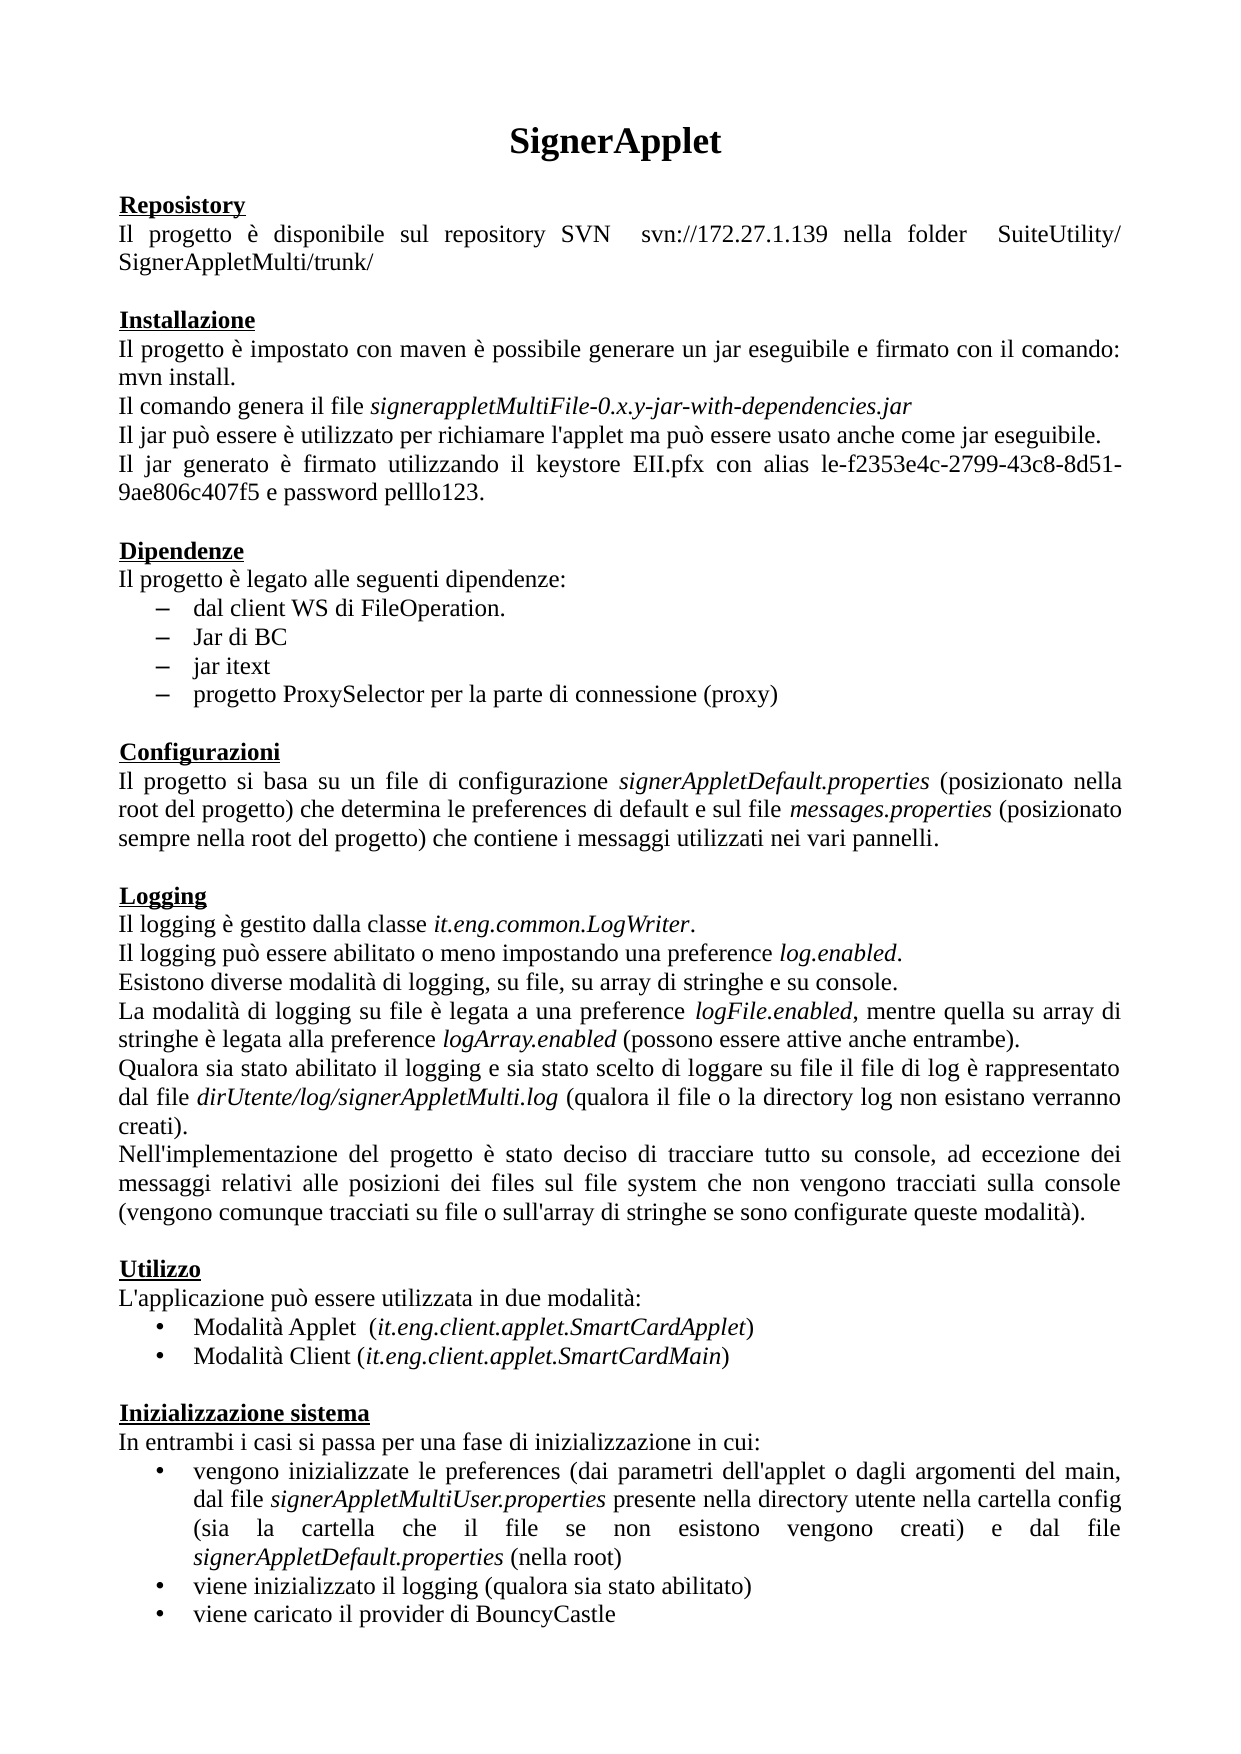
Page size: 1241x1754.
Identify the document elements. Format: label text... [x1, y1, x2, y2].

text Il progetto si basa su un file di configurazione signerAppletDefault.properties (posizionato nella root del progetto) che determina le preferences di default e sul file messages.properties (posizionato sempre nella root del progetto) che contiene i messaggi utilizzati nei vari pannelli. [118, 766, 1122, 852]
text Il logging è gestito dalla classe it.eng.common.LogWriter. [118, 909, 1122, 938]
text Il progetto è disponibile sul repository SVN svn://172.27.1.139 nella folder SuiteUtility/ SignerAppletMulti/trunk/ [118, 219, 1122, 276]
text Il logging può essere abilitato o meno impostando una preference log.enabled. [118, 938, 1122, 967]
text In entrambi i casi si passa per una fase di inizializzazione in cui: [118, 1427, 1122, 1456]
text Qualora sia stato abilitato il logging e sia stato scelto di loggare su file il file di log è rappresentato dal file dirUtente/log/signerAppletMulti.log (qualora il file o la directory log non esistano verranno creati). [118, 1053, 1122, 1139]
text Il progetto è impostato con maven è possibile generare un jar eseguibile e firmato con il comando: mvn install. [118, 334, 1122, 391]
list Reposistory [119, 190, 1122, 219]
text L'applicazione può essere utilizzata in due modalità: [118, 1283, 1122, 1312]
list progetto ProxySelector per la parte di connessione (proxy) [156, 679, 1122, 708]
list dal client WS di FileOperation. [156, 593, 1122, 622]
list Installazione [119, 305, 1122, 334]
list Inizializzazione sistema [119, 1398, 1122, 1427]
text SignerApplet [118, 118, 1122, 161]
list Utilizzo [119, 1254, 1122, 1283]
list viene caricato il provider di BouncyCastle [156, 1599, 1122, 1628]
list Jar di BC [156, 622, 1122, 651]
list viene inizializzato il logging (qualora sia stato abilitato) [156, 1571, 1122, 1599]
list Modalità Client (it.eng.client.applet.SmartCardMain) [156, 1341, 1122, 1369]
list jar itext [156, 651, 1122, 679]
text Il comando genera il file signerappletMultiFile-0.x.y-jar-with-dependencies.jar [118, 391, 1122, 420]
list Modalità Applet (it.eng.client.applet.SmartCardApplet) [156, 1312, 1122, 1341]
text Il jar può essere è utilizzato per richiamare l'applet ma può essere usato anche come jar eseguibile. [118, 420, 1122, 449]
text Il progetto è legato alle seguenti dipendenze: [118, 564, 1122, 593]
list vengono inizializzate le preferences (dai parametri dell'applet o dagli argomenti del main, dal file signerAppletMultiUser.properties presente nella directory utente nella cartella config (sia la cartella che il file se non esistono vengono creati) e dal file signerAppletDefault.properties (nella root) [156, 1456, 1122, 1571]
list Logging [119, 881, 1122, 909]
text Il jar generato è firmato utilizzando il keystore EII.pfx con alias le-f2353e4c-2799-43c8-8d51-9ae806c407f5 e password pelllo123. [118, 449, 1122, 507]
list Configurazioni [119, 737, 1122, 766]
text Esistono diverse modalità di logging, su file, su array di stringhe e su console. [118, 967, 1122, 996]
list Dipendenze [119, 536, 1122, 564]
text La modalità di logging su file è legata a una preference logFile.enabled, mentre quella su array di stringhe è legata alla preference logArray.enabled (possono essere attive anche entrambe). [118, 996, 1122, 1053]
text Nell'implementazione del progetto è stato deciso di tracciare tutto su console, ad eccezione dei messaggi relativi alle posizioni dei files sul file system che non vengono tracciati sulla console (vengono comunque tracciati su file o sull'array di stringhe se sono configurate queste modalità). [118, 1139, 1122, 1226]
